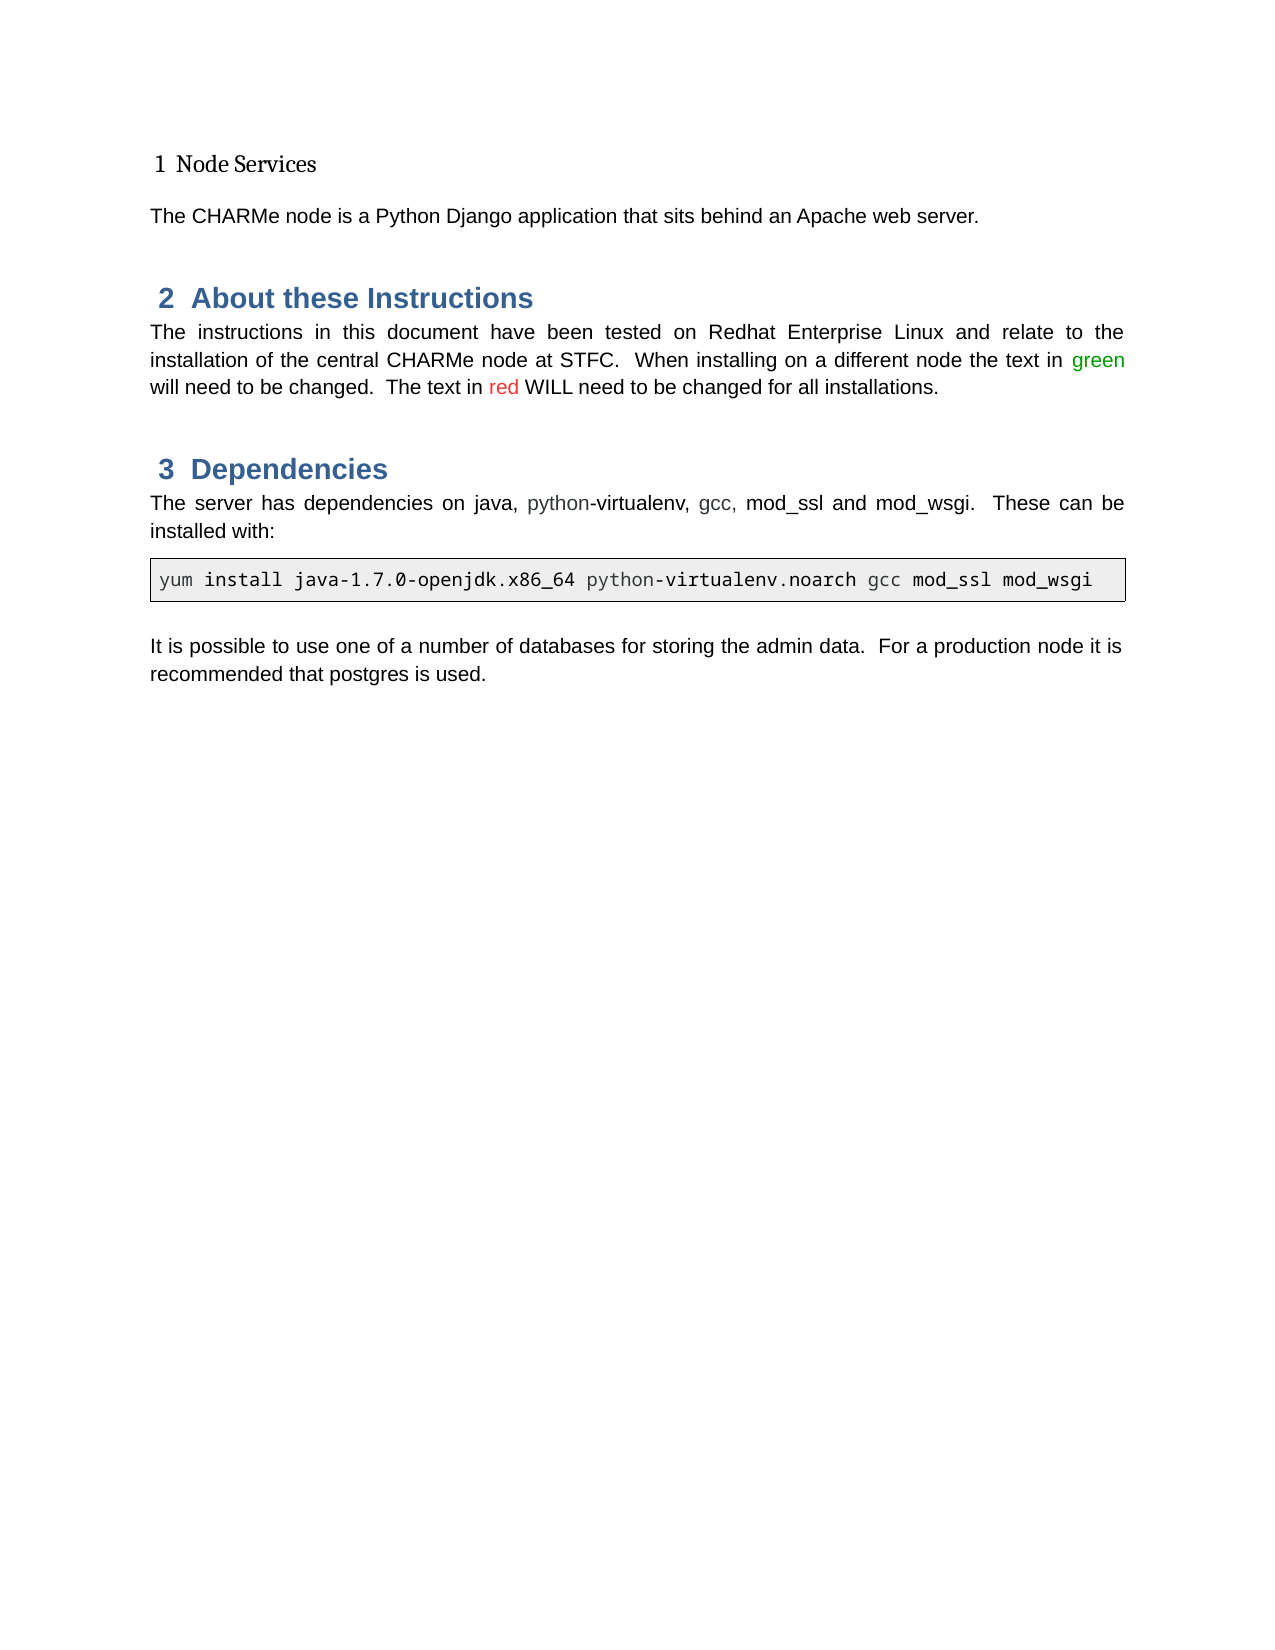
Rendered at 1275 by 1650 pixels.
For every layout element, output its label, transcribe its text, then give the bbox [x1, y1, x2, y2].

text The CHARMe node is a Python Django application that sits behind an Apache web server. [150, 204, 1125, 228]
subtitle About these Instructions [150, 281, 1125, 315]
text The server has dependencies on java, python-virtualenv, gcc, mod_ssl and mod_wsgi. These can be installed with: [150, 491, 1125, 542]
text It is possible to use one of a number of databases for storing the admin data. For a production node it is recommended that postgres is used. [150, 602, 1125, 686]
text The instructions in this document have been tested on Redhat Enterprise Linux and relate to the installation of the central CHARMe node at STFC. When installing on a different node the text in green will need to be changed. The text in red WILL need to be changed for all installations. [150, 320, 1125, 399]
text yum install java-1.7.0-openjdk.x86_64 python-virtualenv.noarch gcc mod_ssl mod_wsgi [159, 567, 1116, 592]
text [150, 546, 1125, 558]
subtitle Dependencies [150, 452, 1125, 486]
